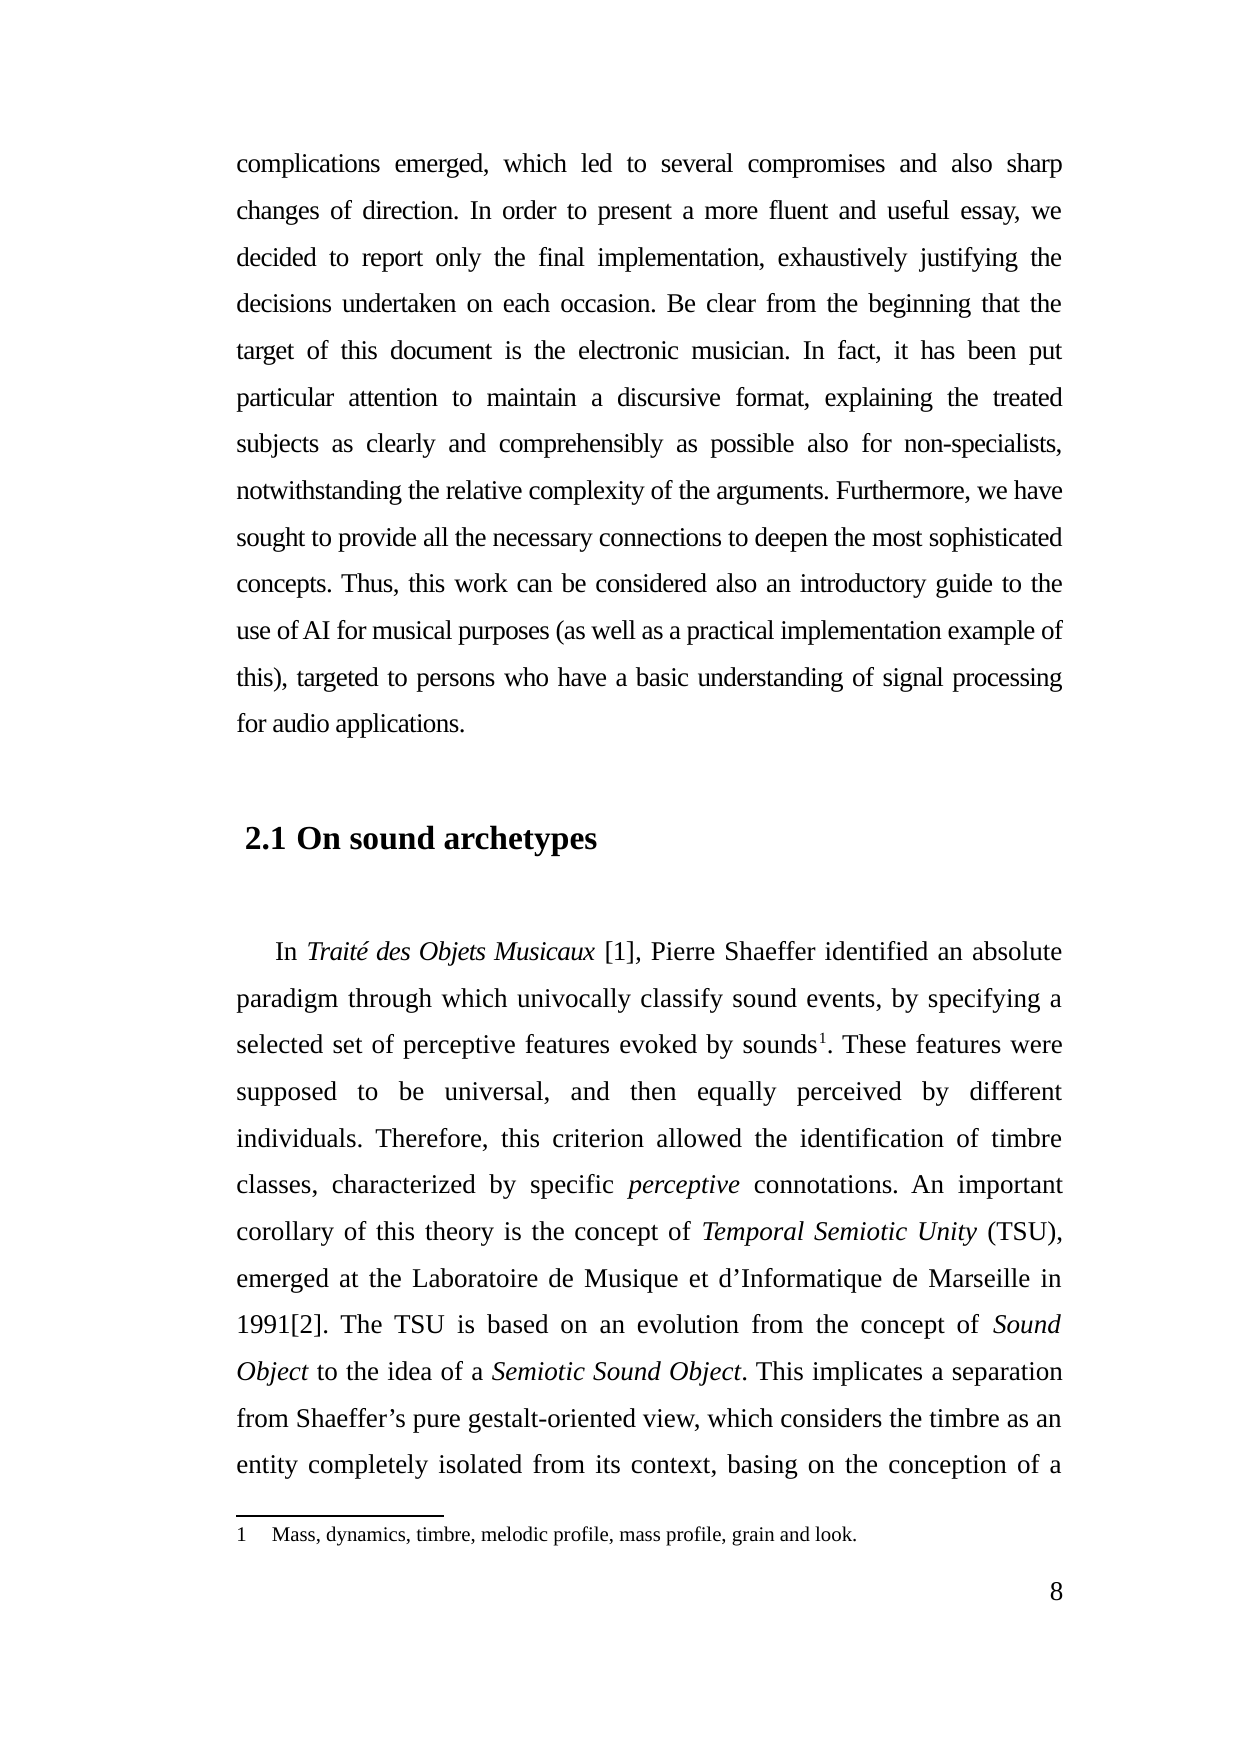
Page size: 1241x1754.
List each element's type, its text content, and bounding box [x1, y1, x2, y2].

text complications emerged, which led to several compromises and also sharp changes of direction. In order to present a more fluent and useful essay, we decided to report only the final implementation, exhaustively justifying the decisions undertaken on each occasion. Be clear from the beginning that the target of this document is the electronic musician. In fact, it has been put particular attention to maintain a discursive format, explaining the treated subjects as clearly and comprehensibly as possible also for non-specialists, notwithstanding the relative complexity of the arguments. Furthermore, we have sought to provide all the necessary connections to deepen the most sophisticated concepts. Thus, this work can be considered also an introductory guide to the use of AI for musical purposes (as well as a practical implementation example of this), targeted to persons who have a basic understanding of signal processing for audio applications. [236, 148, 1063, 739]
text Mass, dynamics, timbre, melodic profile, mass profile, grain and look. [236, 1522, 1063, 1546]
text In Traité des Objets Musicaux [1], Pierre Shaeffer identified an absolute paradigm through which univocally classify sound events, by specifying a selected set of perceptive features evoked by sounds. These features were supposed to be universal, and then equally perceived by different individuals. Therefore, this criterion allowed the identification of timbre classes, characterized by specific perceptive connotations. An important corollary of this theory is the concept of Temporal Semiotic Unity (TSU), emerged at the Laboratoire de Musique et d’Informatique de Marseille in 1991[2]. The TSU is based on an evolution from the concept of Sound Object to the idea of a Semiotic Sound Object. This implicates a separation from Shaeffer’s pure gestalt-oriented view, which considers the timbre as an entity completely isolated from its context, basing on the conception of a [236, 935, 1063, 1480]
subtitle On sound archetypes [236, 818, 1063, 857]
